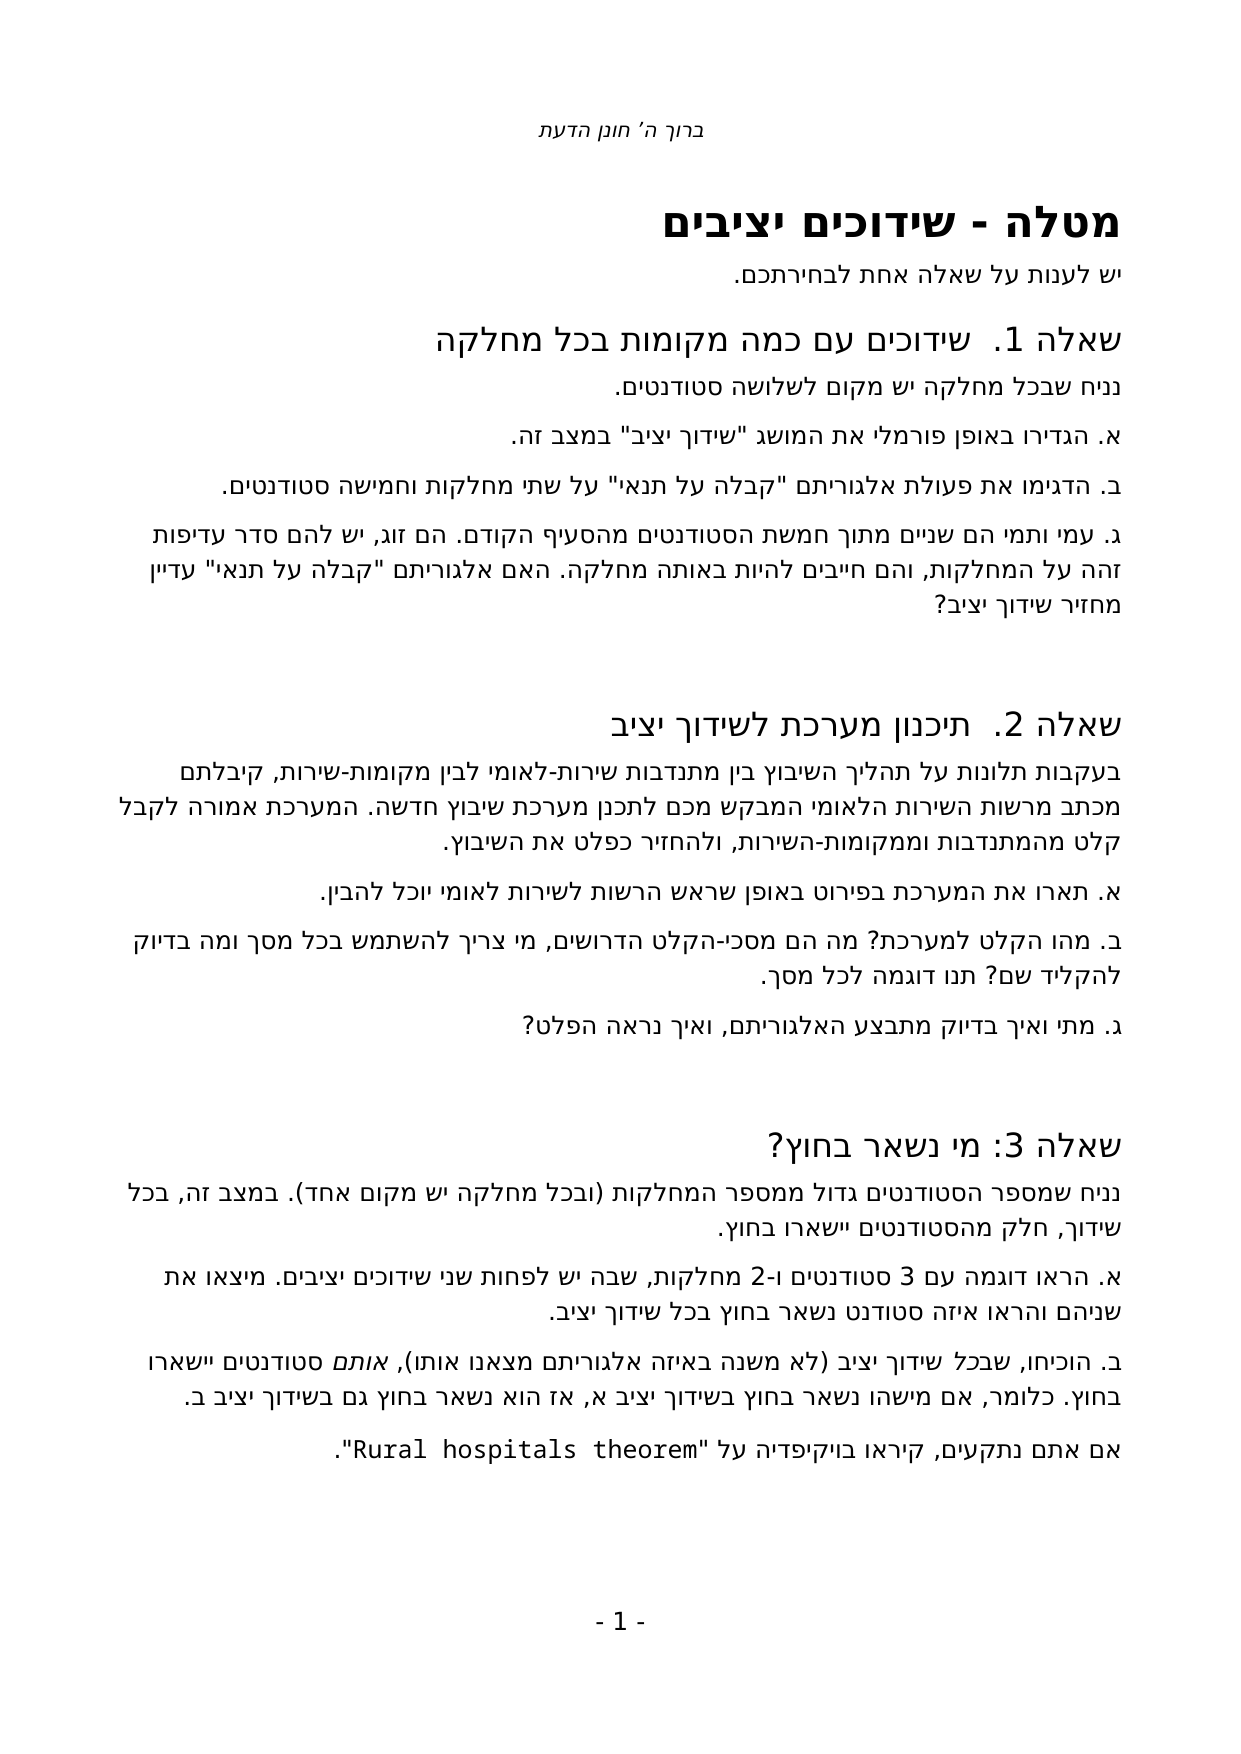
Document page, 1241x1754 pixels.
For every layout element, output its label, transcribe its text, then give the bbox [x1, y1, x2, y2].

text ב. מהו הקלט למערכת? מה הם מסכי-הקלט הדרושים, מי צריך להשתמש בכל מסך ומה בדיוק להקליד שם? תנו דוגמה לכל מסך. [118, 926, 1122, 991]
text א. הראו דוגמה עם 3 סטודנטים ו-2 מחלקות, שבה יש לפחות שני שידוכים יציבים. מיצאו את שניהם והראו איזה סטודנט נשאר בחוץ בכל שידוך יציב. [118, 1262, 1122, 1326]
text נניח שמספר הסטודנטים גדול ממספר המחלקות (ובכל מחלקה יש מקום אחד). במצב זה, בכל שידוך, חלק מהסטודנטים יישארו בחוץ. [118, 1178, 1122, 1242]
text א. הגדירו באופן פורמלי את המושג "שידוך יציב" במצב זה. [118, 421, 1122, 450]
text א. תארו את המערכת בפירוט באופן שראש הרשות לשירות לאומי יוכל להבין. [118, 877, 1122, 906]
text בעקבות תלונות על תהליך השיבוץ בין מתנדבות שירות-לאומי לבין מקומות-שירות, קיבלתם מכתב מרשות השירות הלאומי המבקש מכם לתכנן מערכת שיבוץ חדשה. המערכת אמורה לקבל קלט מהמתנדבות וממקומות-השירות, ולהחזיר כפלט את השיבוץ. [118, 757, 1122, 856]
text ב. הדגימו את פעולת אלגוריתם "קבלה על תנאי" על שתי מחלקות וחמישה סטודנטים. [118, 471, 1122, 500]
text ג. מתי ואיך בדיוק מתבצע האלגוריתם, ואיך נראה הפלט? [118, 1011, 1122, 1040]
subtitle שאלה 2. תיכנון מערכת לשידוך יציב [118, 706, 1122, 745]
subtitle שאלה 1. שידוכים עם כמה מקומות בכל מחלקה [118, 320, 1122, 359]
text נניח שבכל מחלקה יש מקום לשלושה סטודנטים. [118, 372, 1122, 401]
text ב. הוכיחו, שבכל שידוך יציב (לא משנה באיזה אלגוריתם מצאנו אותו), אותם סטודנטים יישארו בחוץ. כלומר, אם מישהו נשאר בחוץ בשידוך יציב א, אז הוא נשאר בחוץ גם בשידוך יציב ב. [118, 1347, 1122, 1411]
text אם אתם נתקעים, קיראו בויקיפדיה על "Rural hospitals theorem". [118, 1431, 1122, 1466]
text יש לענות על שאלה אחת לבחירתכם. [118, 260, 1122, 289]
subtitle מטלה - שידוכים יציבים [118, 197, 1122, 248]
text ג. עמי ותמי הם שניים מתוך חמשת הסטודנטים מהסעיף הקודם. הם זוג, יש להם סדר עדיפות זהה על המחלקות, והם חייבים להיות באותה מחלקה. האם אלגוריתם "קבלה על תנאי" עדיין מחזיר שידוך יציב? [118, 520, 1122, 619]
subtitle שאלה 3: מי נשאר בחוץ? [118, 1126, 1122, 1165]
